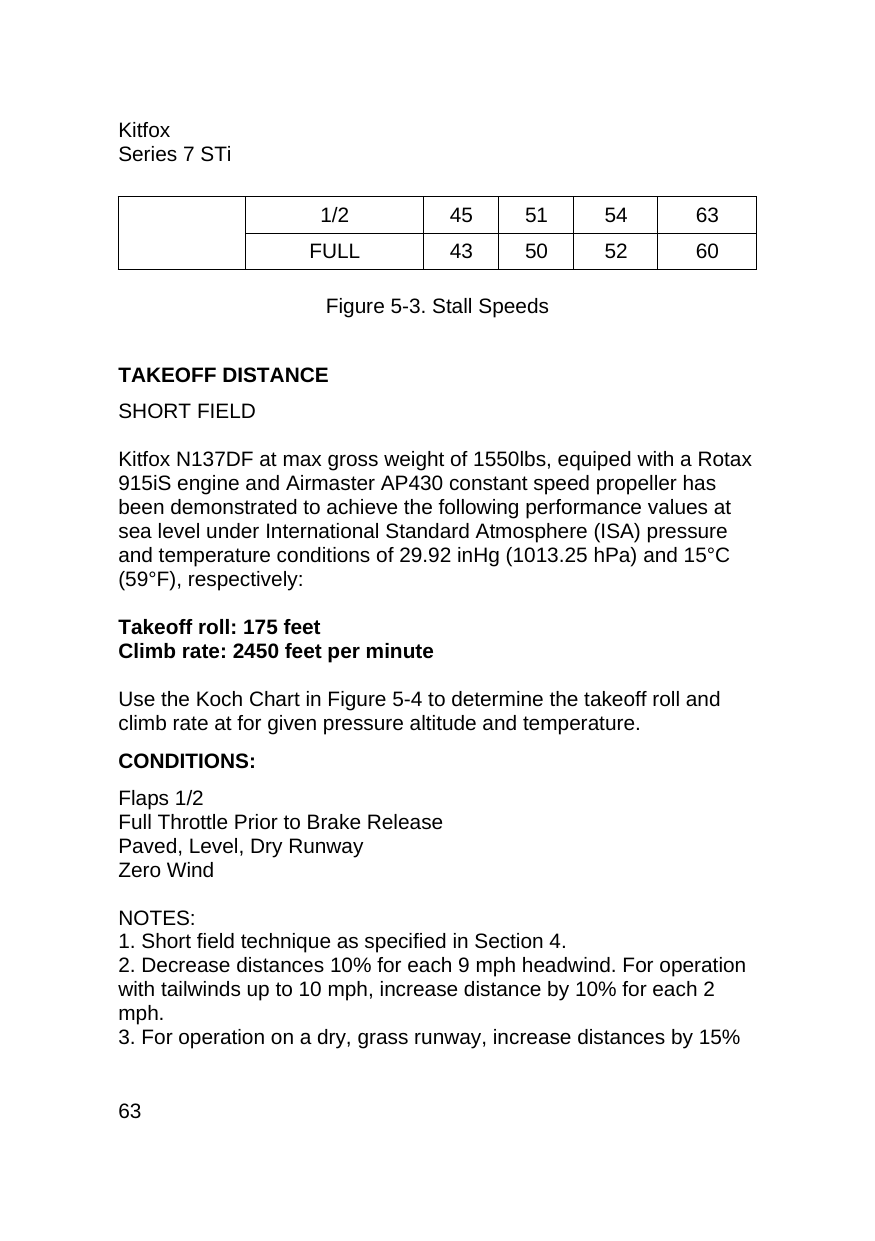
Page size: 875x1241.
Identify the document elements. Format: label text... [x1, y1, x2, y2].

text SHORT FIELD [118, 399, 756, 423]
table_cell 45 [424, 197, 498, 232]
text 1. Short field technique as specified in Section 4. [118, 929, 756, 953]
text Full Throttle Prior to Brake Release [118, 809, 756, 833]
text NOTES: [118, 905, 756, 929]
subtitle TAKEOFF DISTANCE [118, 363, 756, 387]
table_cell 63 [658, 197, 756, 232]
table_cell 52 [574, 234, 657, 269]
text 2. Decrease distances 10% for each 9 mph headwind. For operation with tailwinds up to 10 mph, increase distance by 10% for each 2 mph. [118, 953, 756, 1025]
table_cell FULL [246, 234, 423, 269]
text Takeoff roll: 175 feet [118, 615, 756, 639]
text Paved, Level, Dry Runway [118, 833, 756, 857]
text 3. For operation on a dry, grass runway, increase distances by 15% [118, 1025, 756, 1049]
table_cell 50 [499, 234, 573, 269]
table_cell 51 [499, 197, 573, 232]
table_cell 60 [658, 234, 756, 269]
table_cell 1/2 [246, 197, 423, 232]
text Zero Wind [118, 857, 756, 881]
text Kitfox N137DF at max gross weight of 1550lbs, equiped with a Rotax 915iS engine and Airmaster AP430 constant speed propeller has been demonstrated to achieve the following performance values at sea level under International Standard Atmosphere (ISA) pressure and temperature conditions of 29.92 inHg (1013.25 hPa) and 15°C (59°F), respectively: [118, 447, 756, 591]
text Flaps 1/2 [118, 786, 756, 809]
text Use the Koch Chart in Figure 5-4 to determine the takeoff roll and climb rate at for given pressure altitude and temperature. [118, 687, 756, 734]
text Figure 5-3. Stall Speeds [118, 294, 756, 318]
text Climb rate: 2450 feet per minute [118, 639, 756, 663]
table_cell [119, 197, 245, 269]
subtitle CONDITIONS: [118, 749, 756, 773]
table_cell 54 [574, 197, 657, 232]
table_cell 43 [424, 234, 498, 269]
